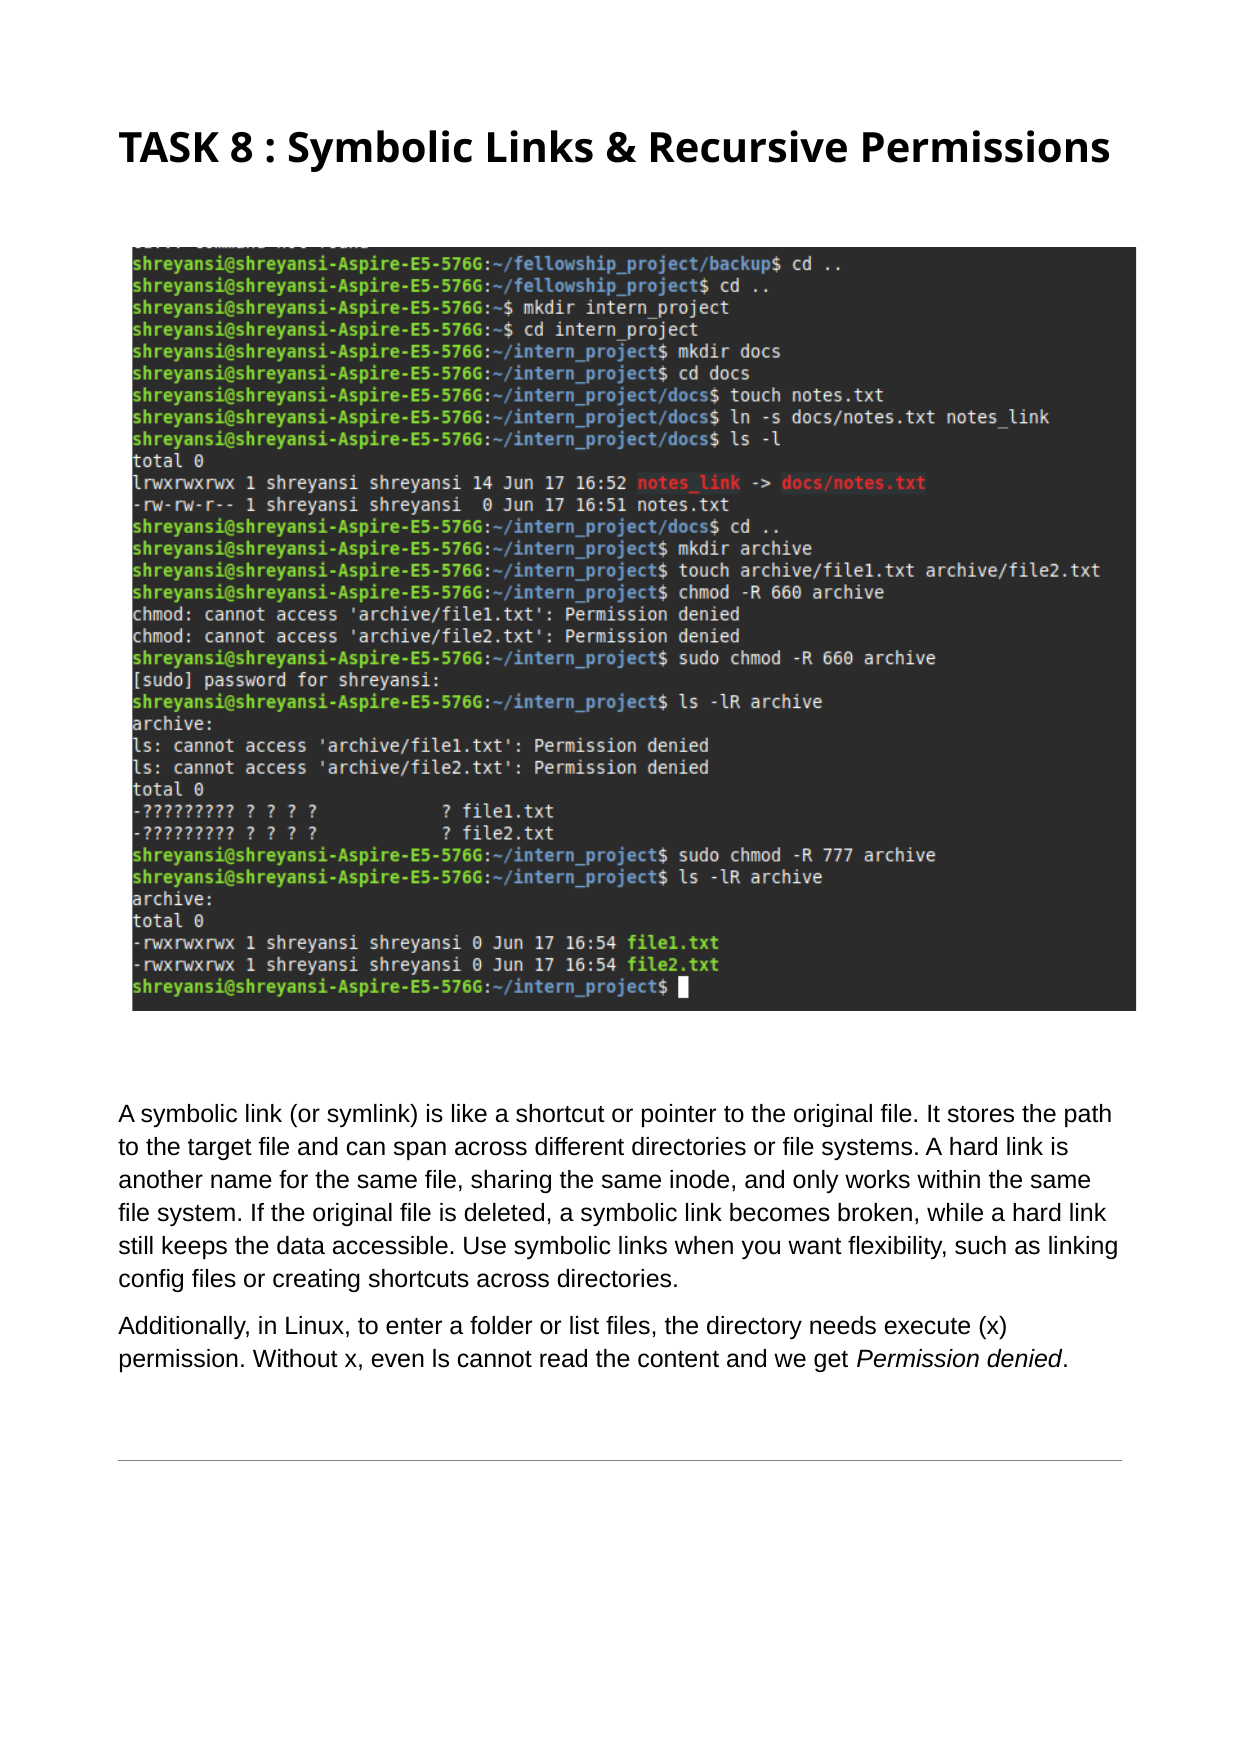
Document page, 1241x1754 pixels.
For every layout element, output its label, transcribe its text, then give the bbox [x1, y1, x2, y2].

picture [132, 247, 1137, 1011]
text Additionally, in Linux, to enter a folder or list files, the directory needs execute (x) permission. Without x, even ls cannot read the content and we get Permission denied. [118, 1311, 1122, 1373]
text A symbolic link (or symlink) is like a shortcut or pointer to the original file. It stores the path to the target file and can span across different directories or file systems. A hard link is another name for the same file, sharing the same inode, and only works within the same file system. If the original file is deleted, a symbolic link becomes broken, while a hard link still keeps the data accessible. Use symbolic links when you want flexibility, such as linking config files or creating shortcuts across directories. [118, 1098, 1122, 1292]
text TASK 8 : Symbolic Links & Recursive Permissions [118, 118, 1122, 175]
